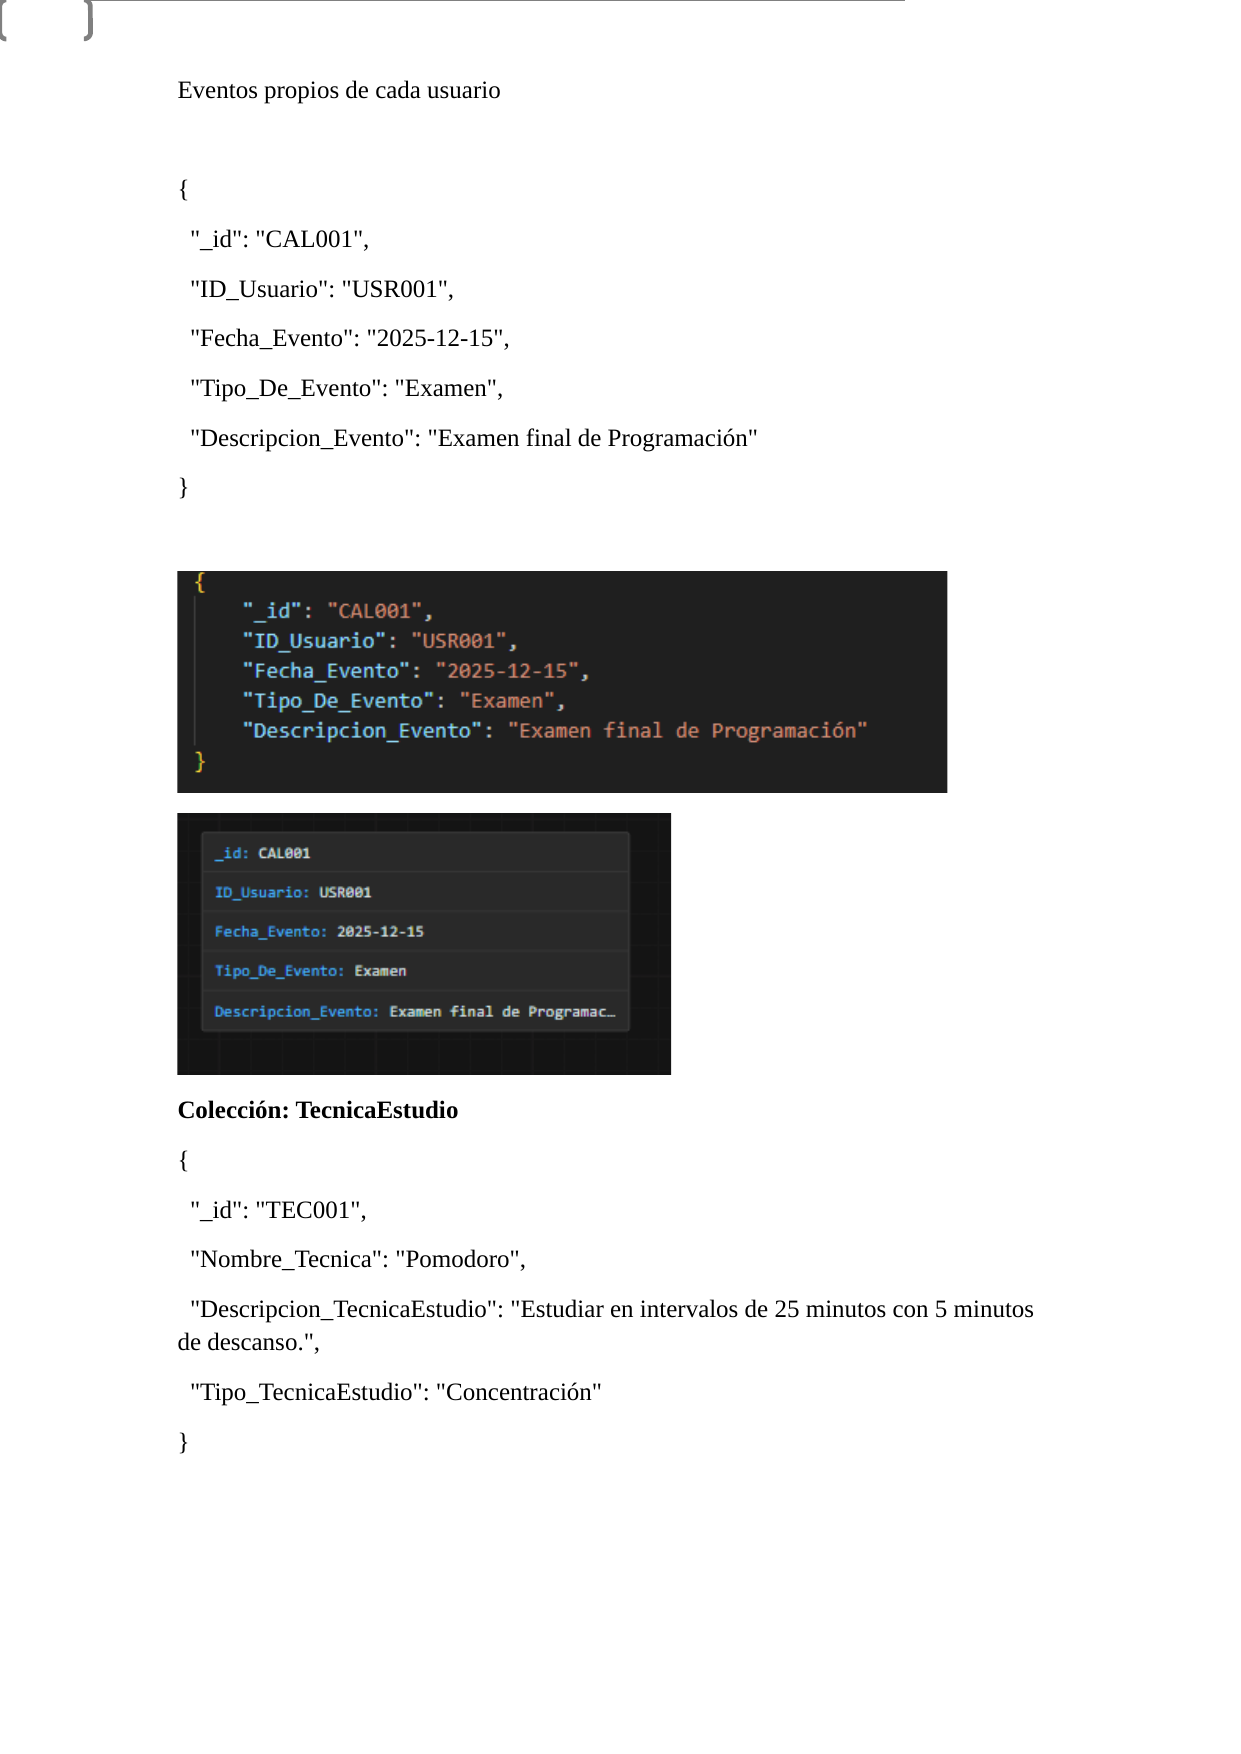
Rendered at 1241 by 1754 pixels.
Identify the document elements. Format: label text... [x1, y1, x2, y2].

text "_id": "CAL001", [177, 224, 1063, 253]
text "Tipo_TecnicaEstudio": "Concentración" [177, 1377, 1063, 1406]
text "Nombre_Tecnica": "Pomodoro", [177, 1244, 1063, 1273]
text "Tipo_De_Evento": "Examen", [177, 373, 1063, 402]
text "ID_Usuario": "USR001", [177, 274, 1063, 302]
text { [177, 174, 1063, 203]
text "_id": "TEC001", [177, 1195, 1063, 1223]
text } [177, 472, 1063, 501]
text } [177, 1427, 1063, 1455]
text { [177, 1145, 1063, 1174]
text "Fecha_Evento": "2025-12-15", [177, 323, 1063, 352]
text Eventos propios de cada usuario [177, 75, 1063, 104]
text Colección: TecnicaEstudio [177, 1095, 1063, 1124]
text "Descripcion_Evento": "Examen final de Programación" [177, 423, 1063, 452]
text "Descripcion_TecnicaEstudio": "Estudiar en intervalos de 25 minutos con 5 minutos de descanso.", [177, 1294, 1063, 1356]
